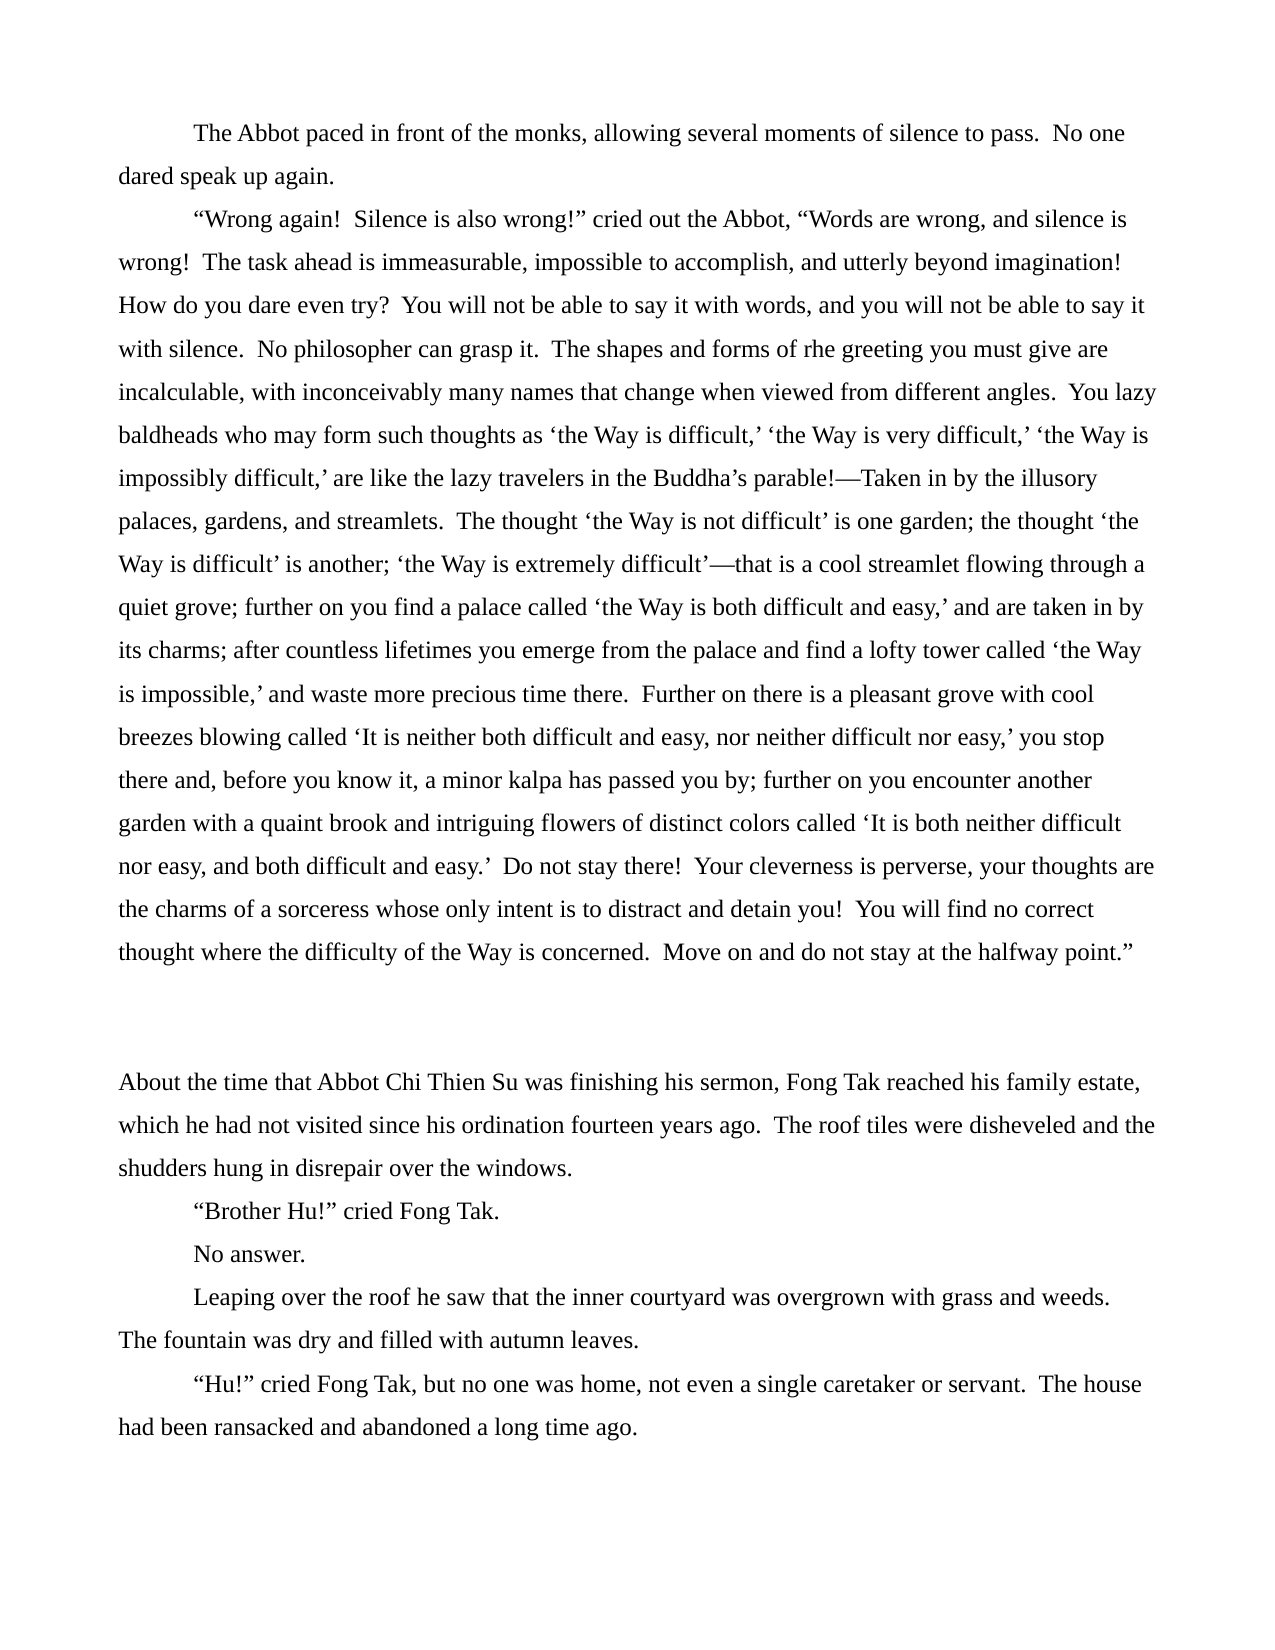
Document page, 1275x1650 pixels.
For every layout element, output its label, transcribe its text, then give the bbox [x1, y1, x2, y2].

text No answer. [118, 1239, 1157, 1268]
text Leaping over the roof he saw that the inner courtyard was overgrown with grass and weeds. The fountain was dry and filled with autumn leaves. [118, 1282, 1157, 1354]
text “Hu!” cried Fong Tak, but no one was home, not even a single caretaker or servant. The house had been ransacked and abandoned a long time ago. [118, 1369, 1157, 1441]
text About the time that Abbot Chi Thien Su was finishing his sermon, Fong Tak reached his family estate, which he had not visited since his ordination fourteen years ago. The roof tiles were disheveled and the shudders hung in disrepair over the windows. [118, 1067, 1157, 1182]
text The Abbot paced in front of the monks, allowing several moments of silence to pass. No one dared speak up again. [118, 118, 1157, 190]
text “Wrong again! Silence is also wrong!” cried out the Abbot, “Words are wrong, and silence is wrong! The task ahead is immeasurable, impossible to accomplish, and utterly beyond imagination! How do you dare even try? You will not be able to say it with words, and you will not be able to say it with silence. No philosopher can grasp it. The shapes and forms of rhe greeting you must give are incalculable, with inconceivably many names that change when viewed from different angles. You lazy baldheads who may form such thoughts as ‘the Way is difficult,’ ‘the Way is very difficult,’ ‘the Way is impossibly difficult,’ are like the lazy travelers in the Buddha’s parable!—Taken in by the illusory palaces, gardens, and streamlets. The thought ‘the Way is not difficult’ is one garden; the thought ‘the Way is difficult’ is another; ‘the Way is extremely difficult’—that is a cool streamlet flowing through a quiet grove; further on you find a palace called ‘the Way is both difficult and easy,’ and are taken in by its charms; after countless lifetimes you emerge from the palace and find a lofty tower called ‘the Way is impossible,’ and waste more precious time there. Further on there is a pleasant grove with cool breezes blowing called ‘It is neither both difficult and easy, nor neither difficult nor easy,’ you stop there and, before you know it, a minor kalpa has passed you by; further on you encounter another garden with a quaint brook and intriguing flowers of distinct colors called ‘It is both neither difficult nor easy, and both difficult and easy.’ Do not stay there! Your cleverness is perverse, your thoughts are the charms of a sorceress whose only intent is to distract and detain you! You will find no correct thought where the difficulty of the Way is concerned. Move on and do not stay at the halfway point.” [118, 204, 1157, 966]
text “Brother Hu!” cried Fong Tak. [118, 1196, 1157, 1225]
